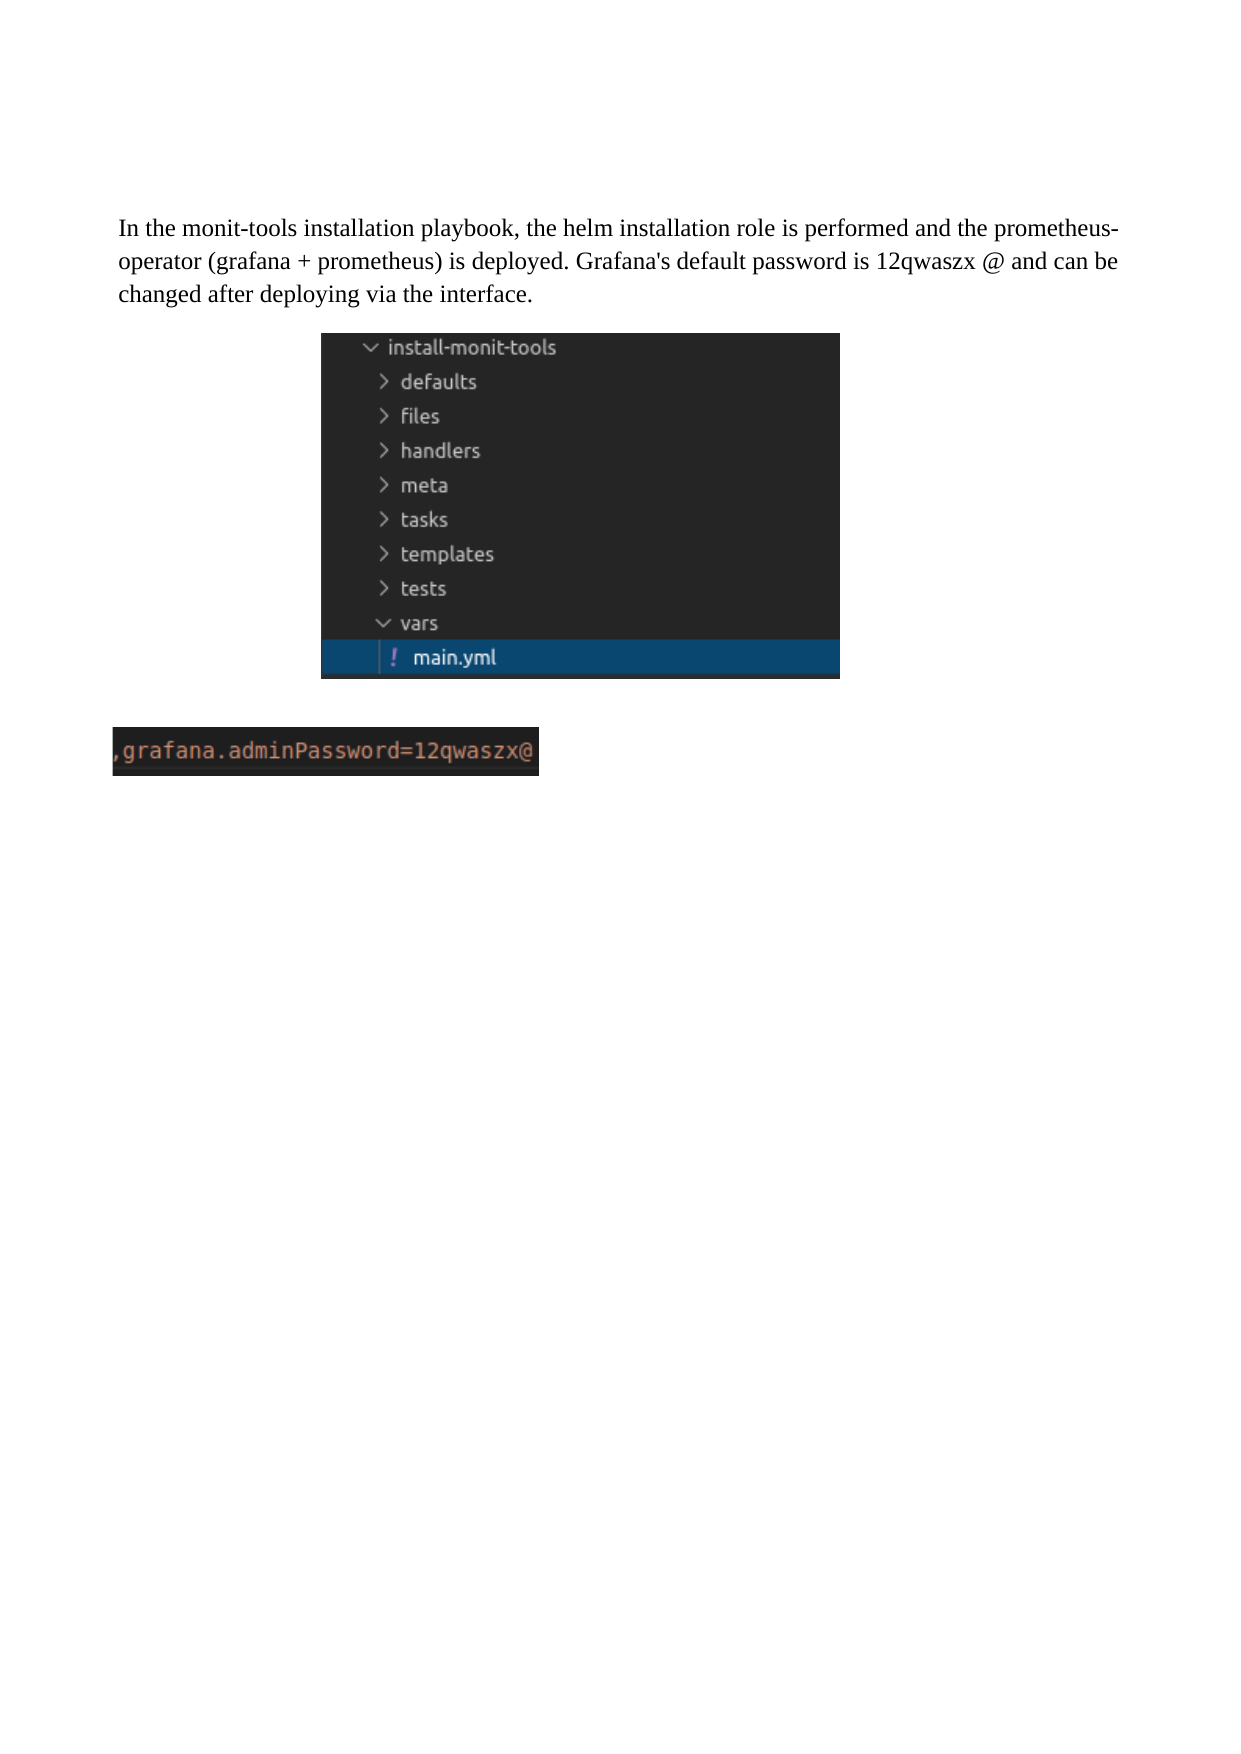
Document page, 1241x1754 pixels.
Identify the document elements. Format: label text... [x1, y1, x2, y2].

picture [112, 727, 539, 776]
picture [321, 333, 840, 679]
text In the monit-tools installation playbook, the helm installation role is performed and the prometheus-operator (grafana + prometheus) is deployed. Grafana's default password is 12qwaszx @ and can be changed after deploying via the interface. [118, 213, 1122, 308]
